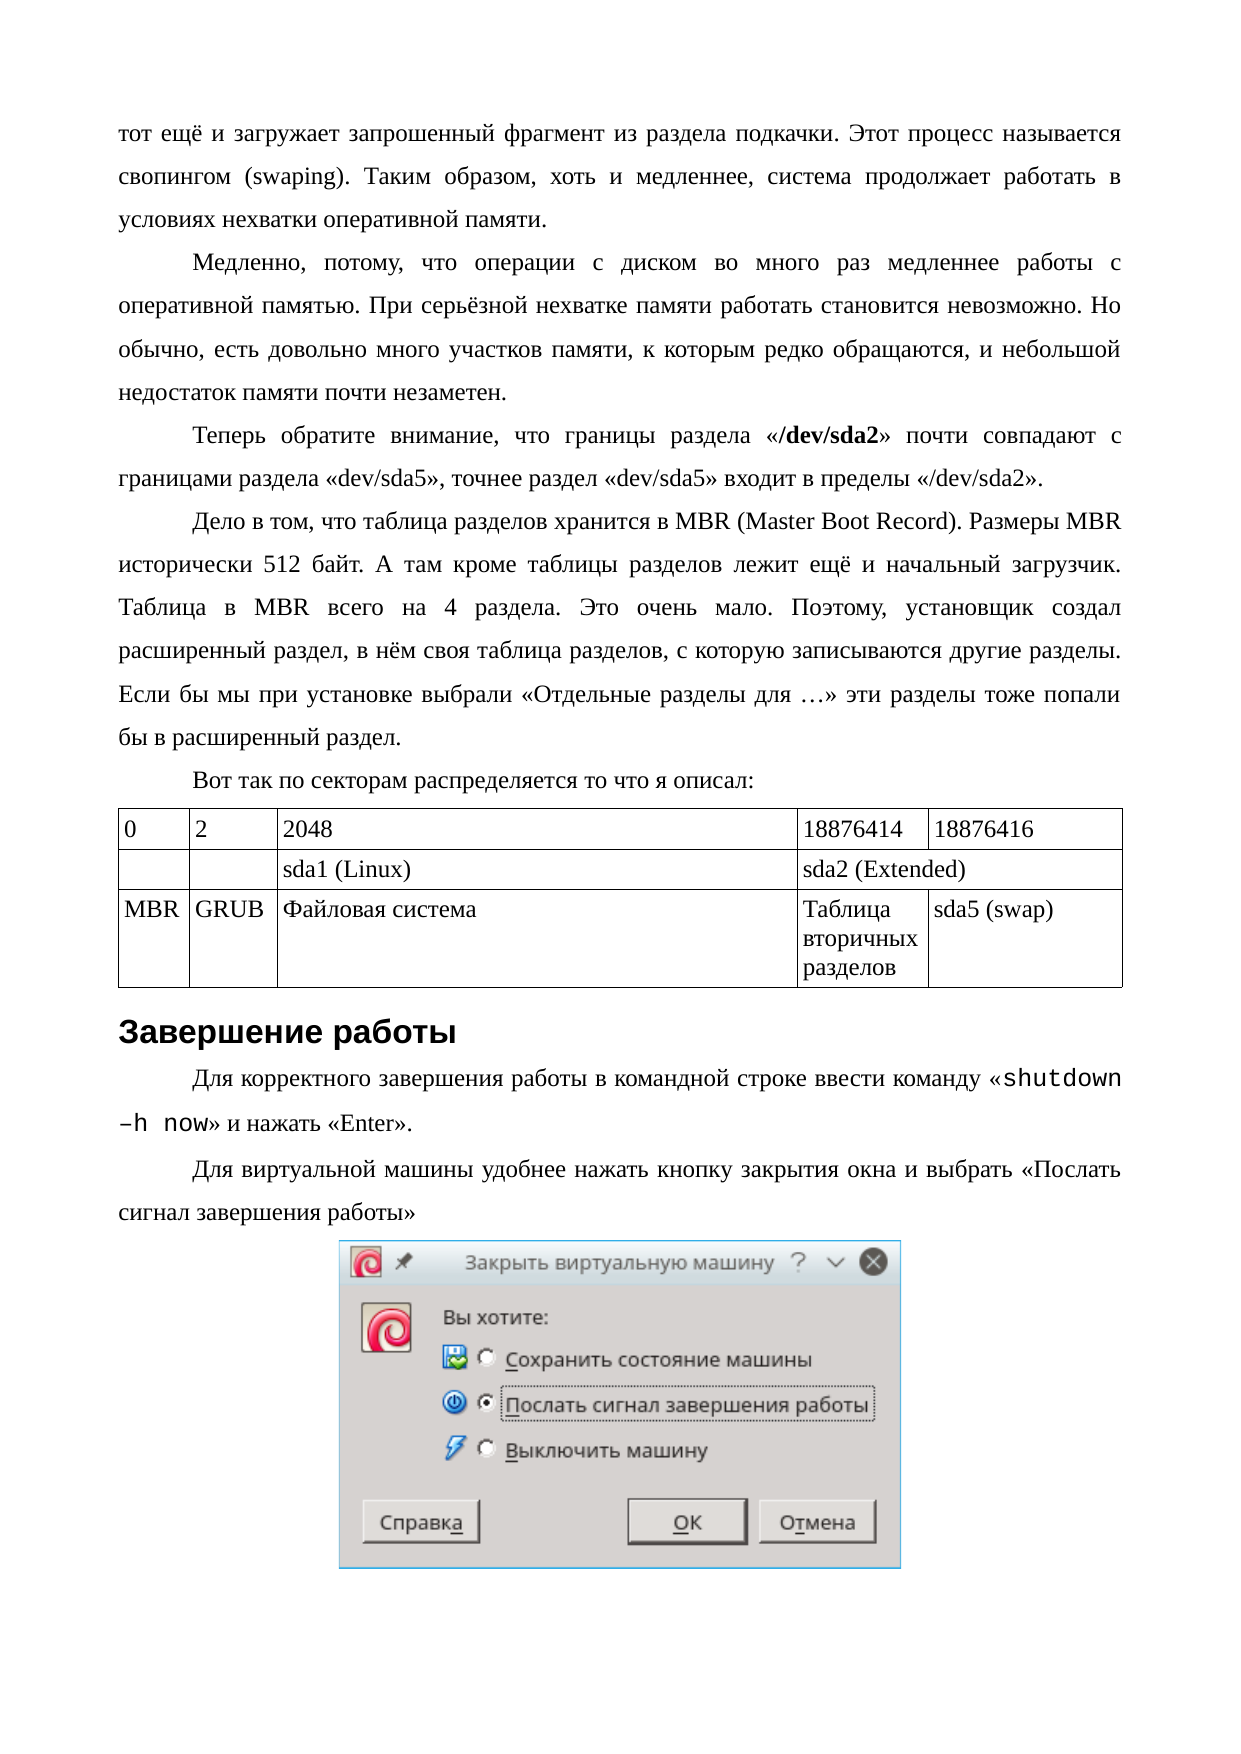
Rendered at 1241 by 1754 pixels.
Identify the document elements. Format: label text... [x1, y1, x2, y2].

text Медленно, потому, что операции с диском во много раз медленнее работы с оперативной памятью. При серьёзной нехватке памяти работать становится невозможно. Но обычно, есть довольно много участков памяти, к которым редко обращаются, и небольшой недостаток памяти почти незаметен. [118, 247, 1122, 406]
table_cell [190, 850, 277, 889]
table_header 0 [119, 809, 189, 848]
table_cell Файловая система [278, 890, 797, 987]
text тот ещё и загружает запрошенный фрагмент из раздела подкачки. Этот процесс называется свопингом (swaping). Таким образом, хоть и медленнее, система продолжает работать в условиях нехватки оперативной памяти. [118, 118, 1122, 233]
table_header 18876416 [929, 809, 1122, 848]
table_cell sda1 (Linux) [278, 850, 797, 889]
table_cell sda2 (Extended) [798, 850, 1122, 889]
table_header 2048 [278, 809, 797, 848]
subtitle Завершение работы [118, 1012, 1122, 1050]
table_header 2 [190, 809, 277, 848]
text Дело в том, что таблица разделов хранится в MBR (Master Boot Record). Размеры MBR исторически 512 байт. А там кроме таблицы разделов лежит ещё и начальный загрузчик. Таблица в MBR всего на 4 раздела. Это очень мало. Поэтому, установщик создал расширенный раздел, в нём своя таблица разделов, с которую записываются другие разделы. Если бы мы при установке выбрали «Отдельные разделы для …» эти разделы тоже попали бы в расширенный раздел. [118, 506, 1122, 751]
text Вот так по секторам распределяется то что я описал: [118, 765, 1122, 794]
table_cell [119, 850, 189, 889]
text Для виртуальной машины удобнее нажать кнопку закрытия окна и выбрать «Послать сигнал завершения работы» [118, 1154, 1122, 1226]
text Для корректного завершения работы в командной строке ввести команду «shutdown –h now» и нажать «Enter». [118, 1063, 1122, 1139]
table_cell Таблица вторичных разделов [798, 890, 928, 987]
table_cell MBR [119, 890, 189, 987]
picture [338, 1240, 902, 1569]
table_header 18876414 [798, 809, 928, 848]
text Теперь обратите внимание, что границы раздела «/dev/sda2» почти совпадают с границами раздела «dev/sda5», точнее раздел «dev/sda5» входит в пределы «/dev/sda2». [118, 420, 1122, 492]
table_cell sda5 (swap) [929, 890, 1122, 987]
table_cell GRUB [190, 890, 277, 987]
